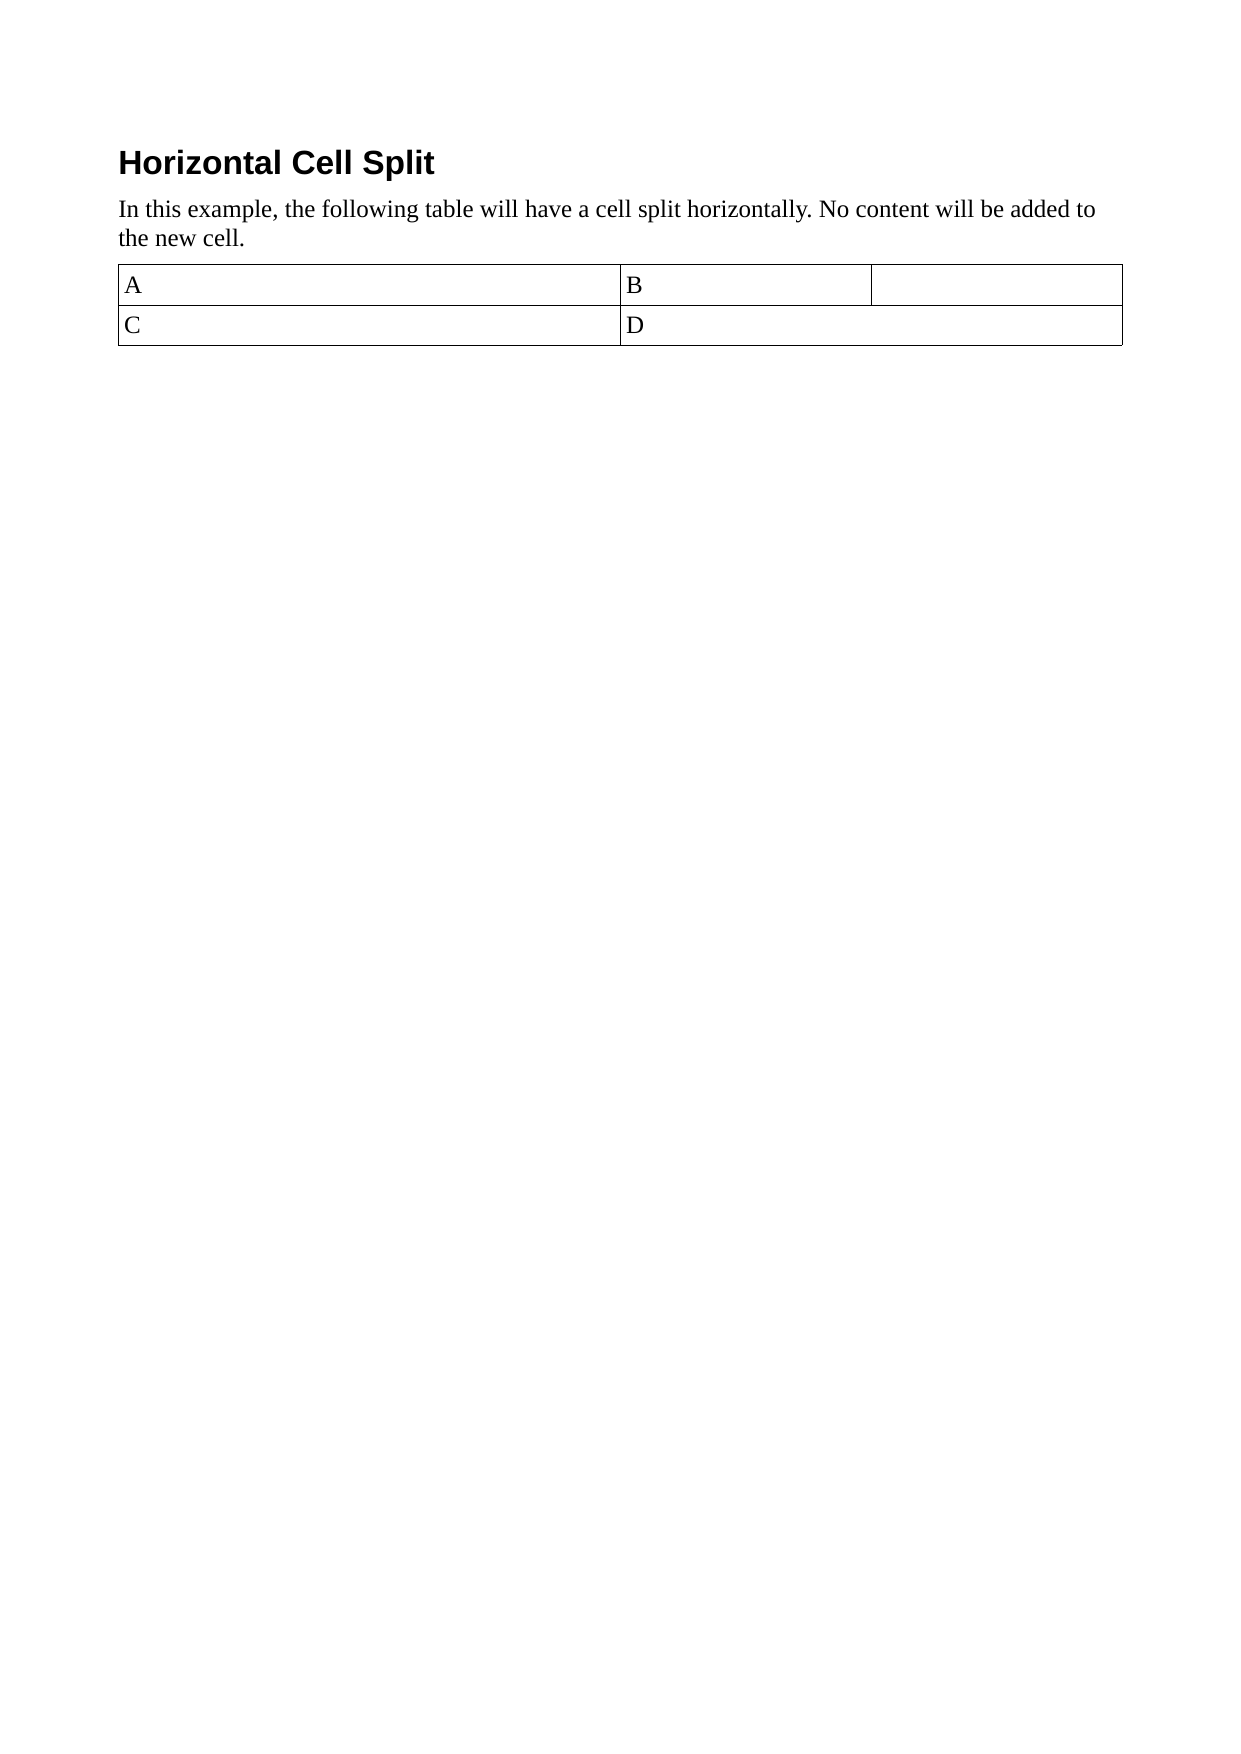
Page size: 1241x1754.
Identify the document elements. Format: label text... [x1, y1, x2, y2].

table_cell D [621, 306, 1122, 345]
table_header [872, 265, 1122, 304]
table_cell C [119, 306, 620, 345]
table_header A [119, 265, 620, 304]
table_header B [621, 265, 871, 304]
subtitle Horizontal Cell Split [118, 143, 1122, 182]
text In this example, the following table will have a cell split horizontally. No content will be added to the new cell. [118, 194, 1122, 252]
